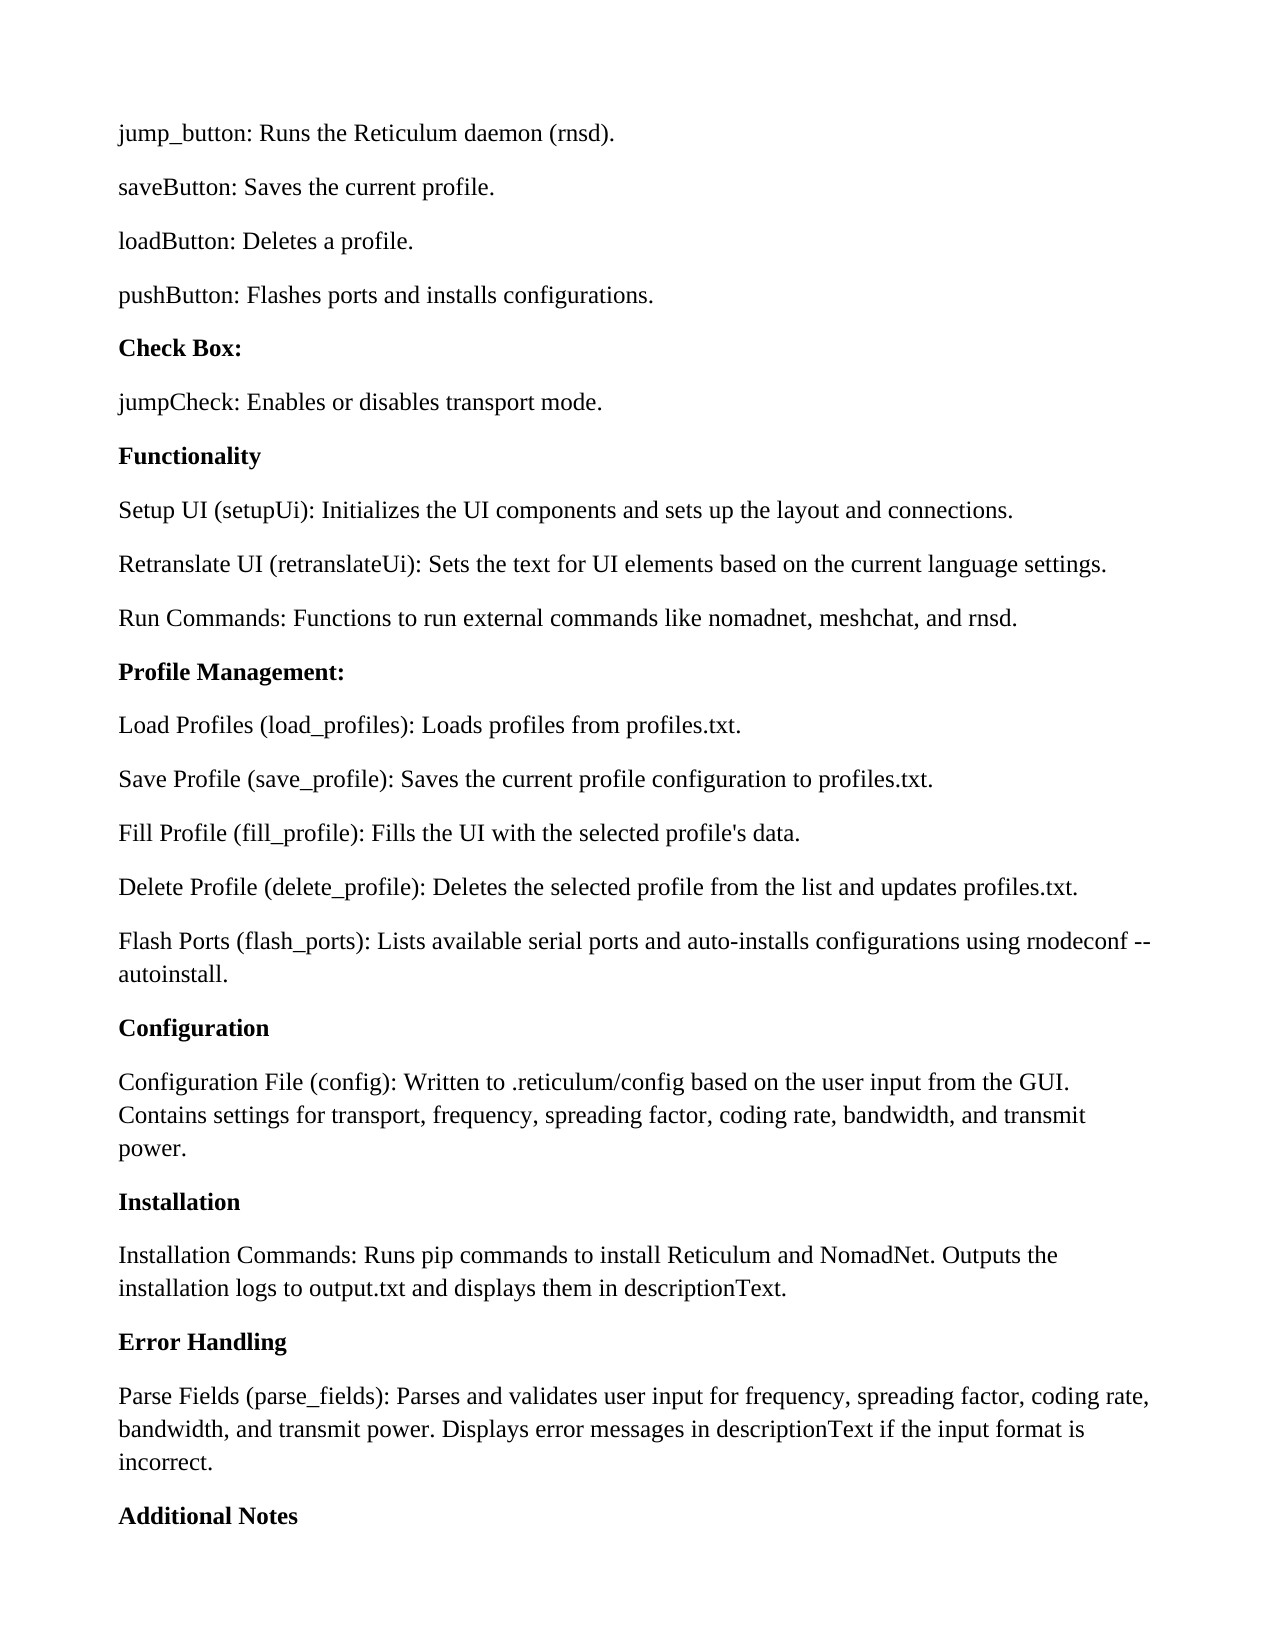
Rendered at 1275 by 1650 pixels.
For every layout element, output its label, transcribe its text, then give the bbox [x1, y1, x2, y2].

text Profile Management: [118, 657, 1157, 685]
text Save Profile (save_profile): Saves the current profile configuration to profiles.txt. [118, 764, 1157, 793]
text Retranslate UI (retranslateUi): Sets the text for UI elements based on the current language settings. [118, 549, 1157, 578]
text Configuration File (config): Written to .reticulum/config based on the user input from the GUI. Contains settings for transport, frequency, spreading factor, coding rate, bandwidth, and transmit power. [118, 1067, 1157, 1161]
text loadButton: Deletes a profile. [118, 226, 1157, 254]
text pushButton: Flashes ports and installs configurations. [118, 280, 1157, 308]
text Check Box: [118, 333, 1157, 362]
text Parse Fields (parse_fields): Parses and validates user input for frequency, spreading factor, coding rate, bandwidth, and transmit power. Displays error messages in descriptionText if the input format is incorrect. [118, 1381, 1157, 1476]
text Setup UI (setupUi): Initializes the UI components and sets up the layout and connections. [118, 495, 1157, 524]
text Configuration [118, 1013, 1157, 1042]
text Fill Profile (fill_profile): Fills the UI with the selected profile's data. [118, 818, 1157, 847]
text Run Commands: Functions to run external commands like nomadnet, meshchat, and rnsd. [118, 603, 1157, 632]
text Load Profiles (load_profiles): Loads profiles from profiles.txt. [118, 711, 1157, 739]
text Flash Ports (flash_ports): Lists available serial ports and auto-installs configurations using rnodeconf --autoinstall. [118, 926, 1157, 988]
text Installation [118, 1187, 1157, 1215]
text jumpCheck: Enables or disables transport mode. [118, 387, 1157, 416]
text Functionality [118, 441, 1157, 470]
text Delete Profile (delete_profile): Deletes the selected profile from the list and updates profiles.txt. [118, 872, 1157, 901]
text Error Handling [118, 1327, 1157, 1356]
text jump_button: Runs the Reticulum daemon (rnsd). [118, 118, 1157, 147]
text saveButton: Saves the current profile. [118, 172, 1157, 201]
text Installation Commands: Runs pip commands to install Reticulum and NomadNet. Outputs the installation logs to output.txt and displays them in descriptionText. [118, 1240, 1157, 1302]
text Additional Notes [118, 1501, 1157, 1530]
